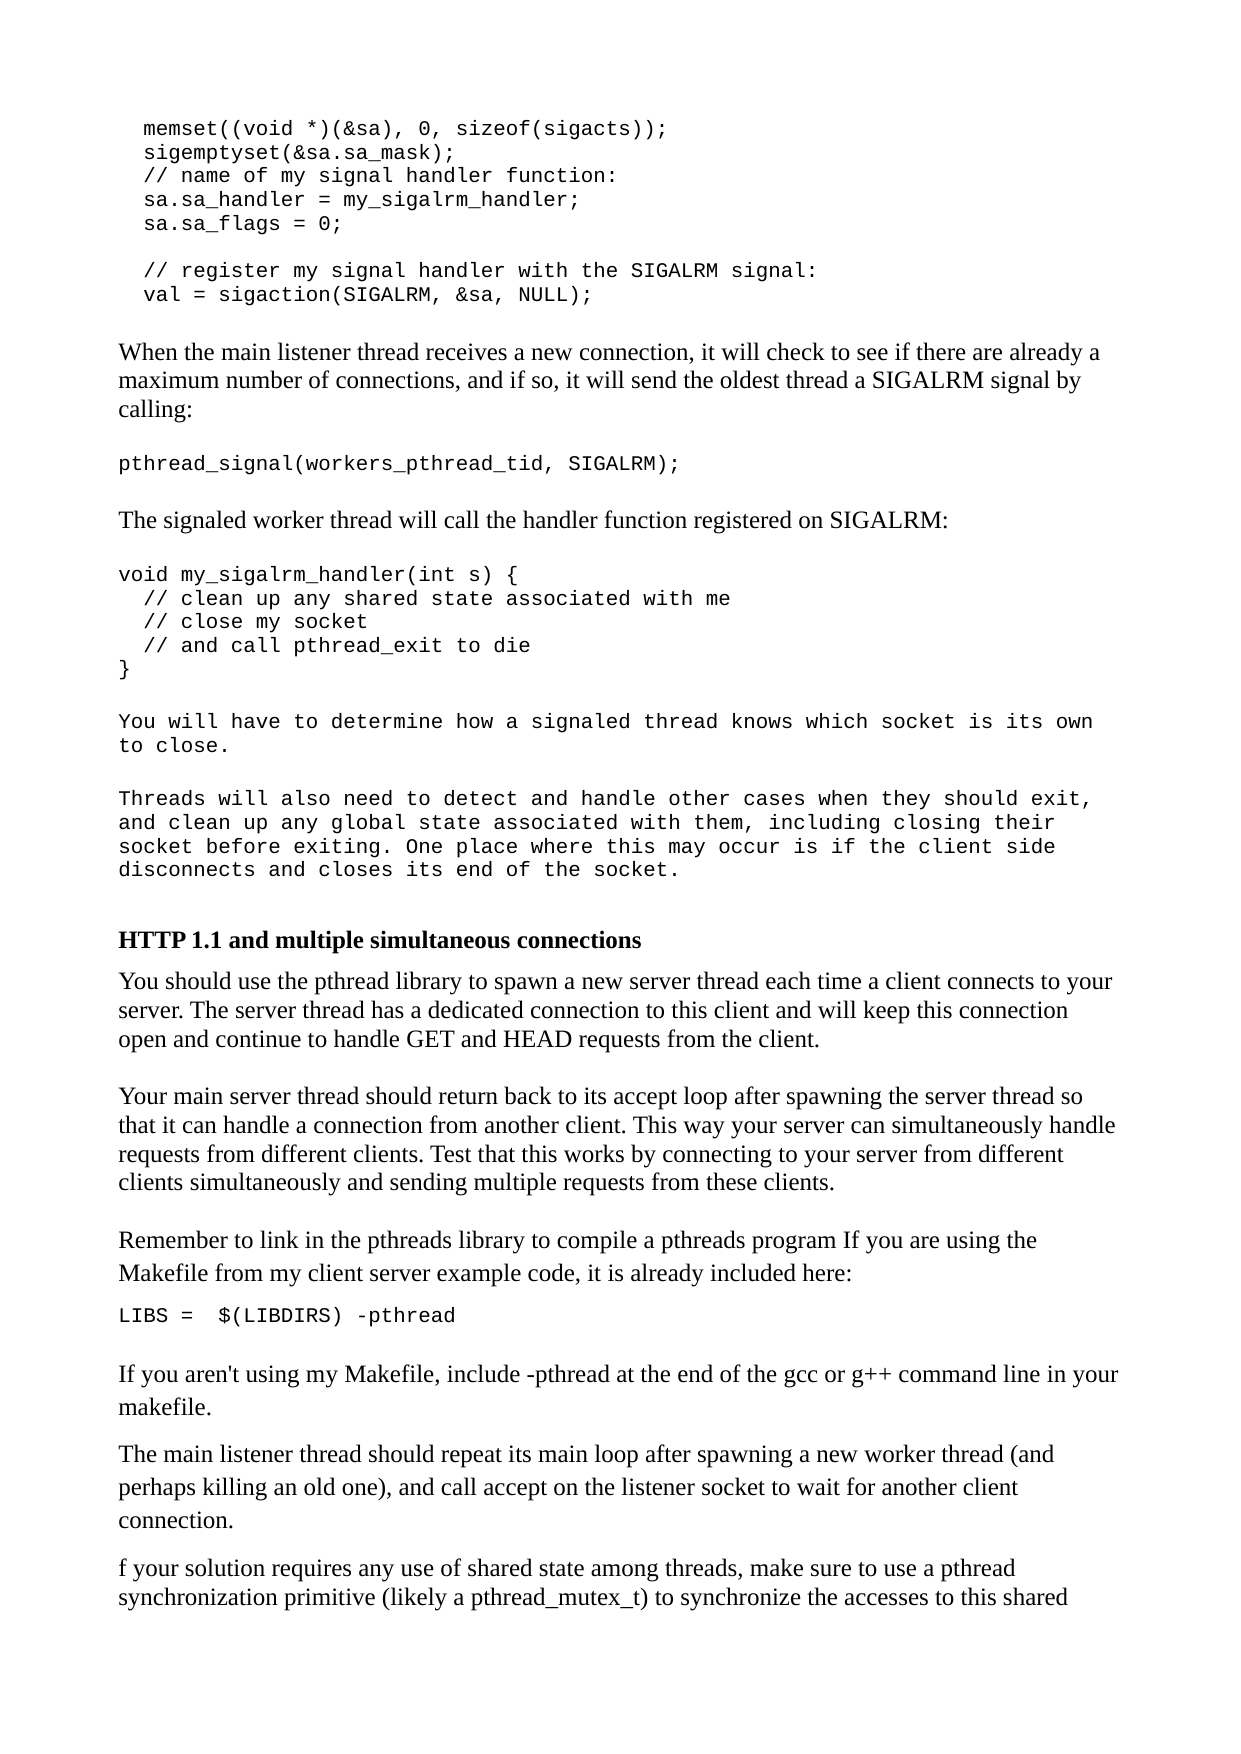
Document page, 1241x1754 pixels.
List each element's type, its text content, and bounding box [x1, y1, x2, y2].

text Threads will also need to detect and handle other cases when they should exit, and clean up any global state associated with them, including closing their socket before exiting. One place where this may occur is if the client side disconnects and closes its end of the socket. [118, 788, 1122, 883]
text When the main listener thread receives a new connection, it will check to see if there are already a maximum number of connections, and if so, it will send the oldest thread a SIGALRM signal by calling: [118, 337, 1122, 423]
text void my_sigalrm_handler(int s) { [118, 564, 1122, 587]
text If you aren't using my Makefile, include -pthread at the end of the gcc or g++ command line in your makefile. [118, 1359, 1122, 1420]
list You should use the pthread library to spawn a new server thread each time a client connects to your server. The server thread has a dedicated connection to this client and will keep this connection open and continue to handle GET and HEAD requests from the client. [118, 966, 1122, 1052]
text // name of my signal handler function: [118, 165, 1122, 189]
text sa.sa_flags = 0; [118, 213, 1122, 236]
text LIBS = $(LIBDIRS) -pthread [118, 1306, 1122, 1329]
list f your solution requires any use of shared state among threads, make sure to use a pthread synchronization primitive (likely a pthread_mutex_t) to synchronize the accesses to this shared [118, 1553, 1122, 1610]
text val = sigaction(SIGALRM, &sa, NULL); [118, 284, 1122, 307]
text // close my socket [118, 611, 1122, 635]
text // clean up any shared state associated with me [118, 587, 1122, 611]
text You will have to determine how a signaled thread knows which socket is its own to close. [118, 712, 1122, 759]
text sigemptyset(&sa.sa_mask); [118, 142, 1122, 165]
text sa.sa_handler = my_sigalrm_handler; [118, 189, 1122, 213]
subtitle HTTP 1.1 and multiple simultaneous connections [118, 925, 1122, 954]
text The signaled worker thread will call the handler function registered on SIGALRM: [118, 506, 1122, 534]
text } [118, 658, 1122, 682]
text Remember to link in the pthreads library to compile a pthreads program If you are using the Makefile from my client server example code, it is already included here: [118, 1225, 1122, 1287]
text // register my signal handler with the SIGALRM signal: [118, 260, 1122, 284]
text memset((void *)(&sa), 0, sizeof(sigacts)); [118, 118, 1122, 142]
text // and call pthread_exit to die [118, 635, 1122, 658]
text pthread_signal(workers_pthread_tid, SIGALRM); [118, 452, 1122, 476]
text The main listener thread should repeat its main loop after spawning a new worker thread (and perhaps killing an old one), and call accept on the listener socket to wait for another client connection. [118, 1439, 1122, 1534]
list Your main server thread should return back to its accept loop after spawning the server thread so that it can handle a connection from another client. This way your server can simultaneously handle requests from different clients. Test that this works by connecting to your server from different clients simultaneously and sending multiple requests from these clients. [118, 1081, 1122, 1196]
